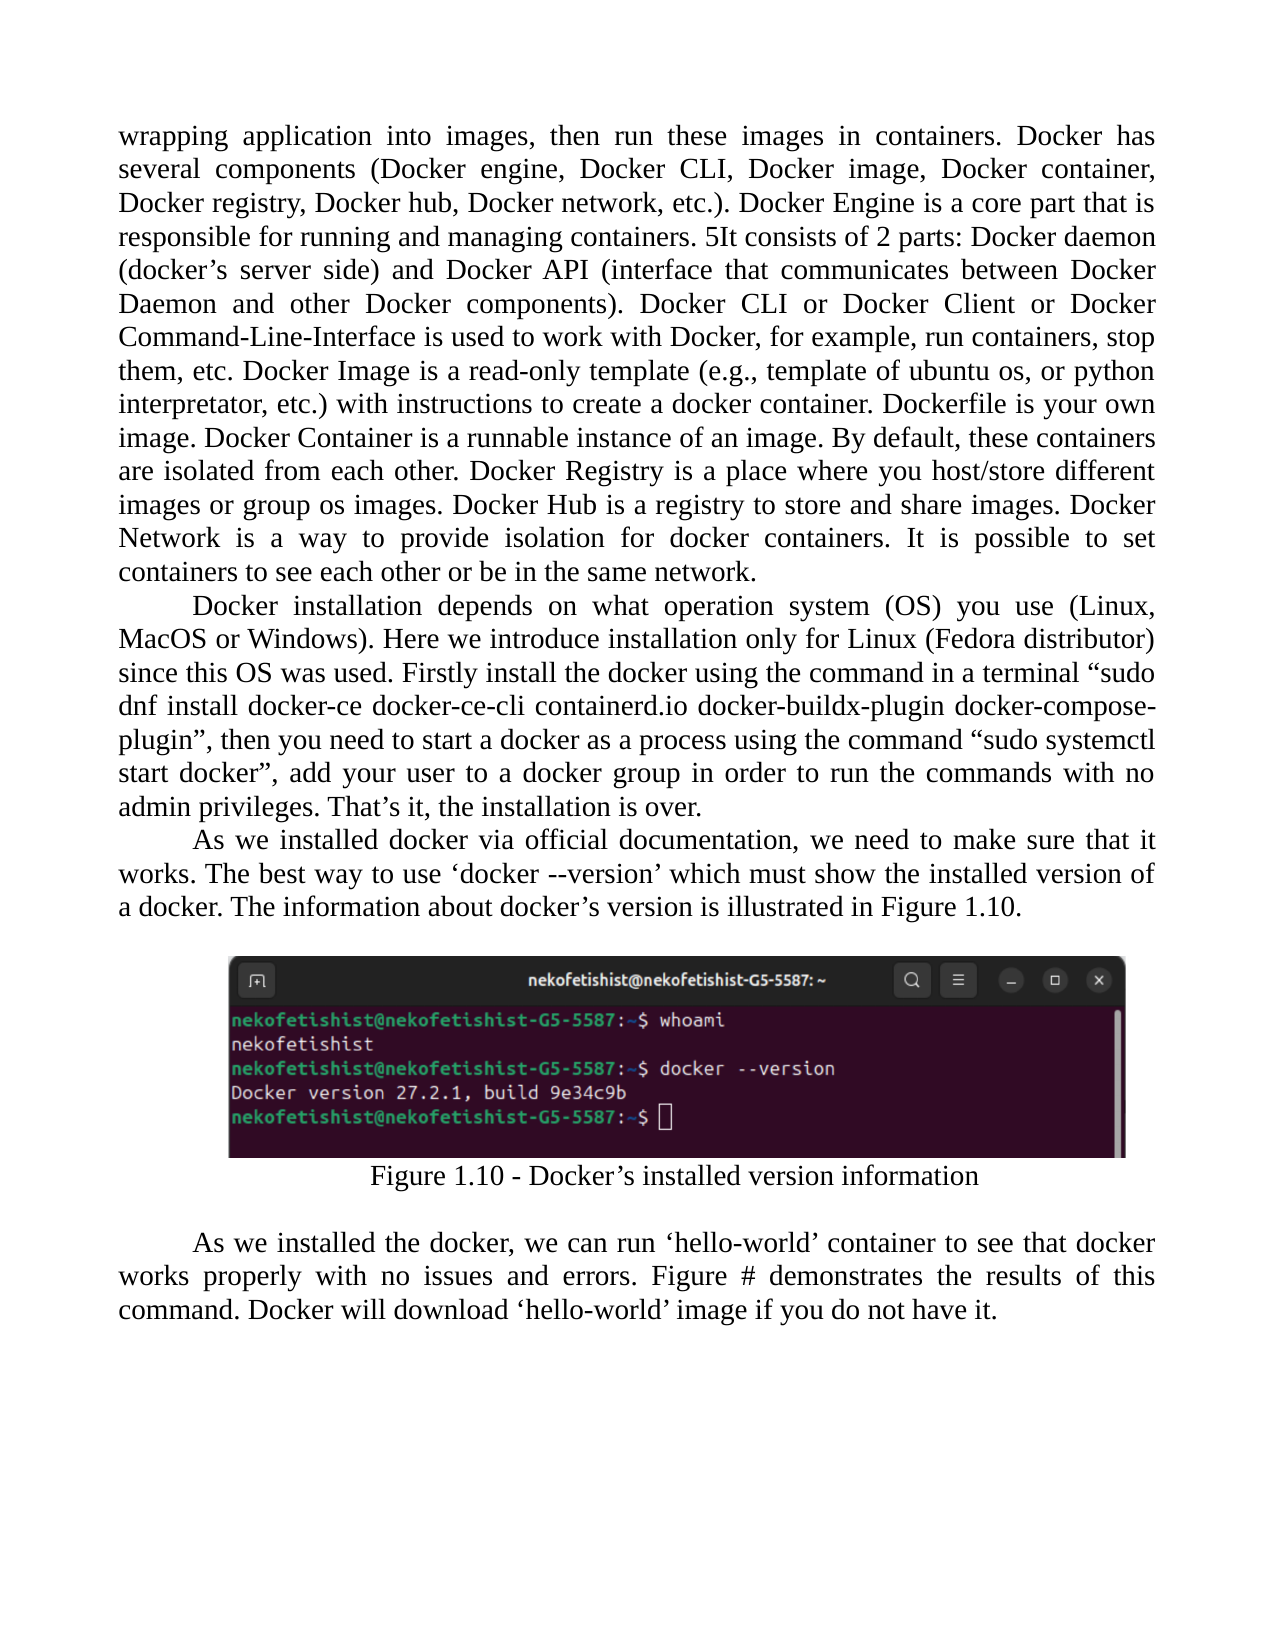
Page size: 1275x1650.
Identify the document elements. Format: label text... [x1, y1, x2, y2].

text wrapping application into images, then run these images in containers. Docker has several components (Docker engine, Docker CLI, Docker image, Docker container, Docker registry, Docker hub, Docker network, etc.). Docker Engine is a core part that is responsible for running and managing containers. 5It consists of 2 parts: Docker daemon (docker’s server side) and Docker API (interface that communicates between Docker Daemon and other Docker components). Docker CLI or Docker Client or Docker Command-Line-Interface is used to work with Docker, for example, run containers, stop them, etc. Docker Image is a read-only template (e.g., template of ubuntu os, or python interpretator, etc.) with instructions to create a docker container. Dockerfile is your own image. Docker Container is a runnable instance of an image. By default, these containers are isolated from each other. Docker Registry is a place where you host/store different images or group os images. Docker Hub is a registry to store and share images. Docker Network is a way to provide isolation for docker containers. It is possible to set containers to see each other or be in the same network. [118, 118, 1157, 588]
text As we installed the docker, we can run ‘hello-world’ container to see that docker works properly with no issues and errors. Figure # demonstrates the results of this command. Docker will download ‘hello-world’ image if you do not have it. [118, 1225, 1157, 1325]
picture [227, 956, 1129, 1158]
text As we installed docker via official documentation, we need to make sure that it works. The best way to use ‘docker --version’ which must show the installed version of a docker. The information about docker’s version is illustrated in Figure 1.10. [118, 822, 1157, 923]
text Docker installation depends on what operation system (OS) you use (Linux, MacOS or Windows). Here we introduce installation only for Linux (Fedora distributor) since this OS was used. Firstly install the docker using the command in a terminal “sudo dnf install docker-ce docker-ce-cli containerd.io docker-buildx-plugin docker-compose-plugin”, then you need to start a docker as a process using the command “sudo systemctl start docker”, add your user to a docker group in order to run the commands with no admin privileges. That’s it, the installation is over. [118, 588, 1157, 822]
text Figure 1.10 - Docker’s installed version information [118, 1013, 1157, 1191]
